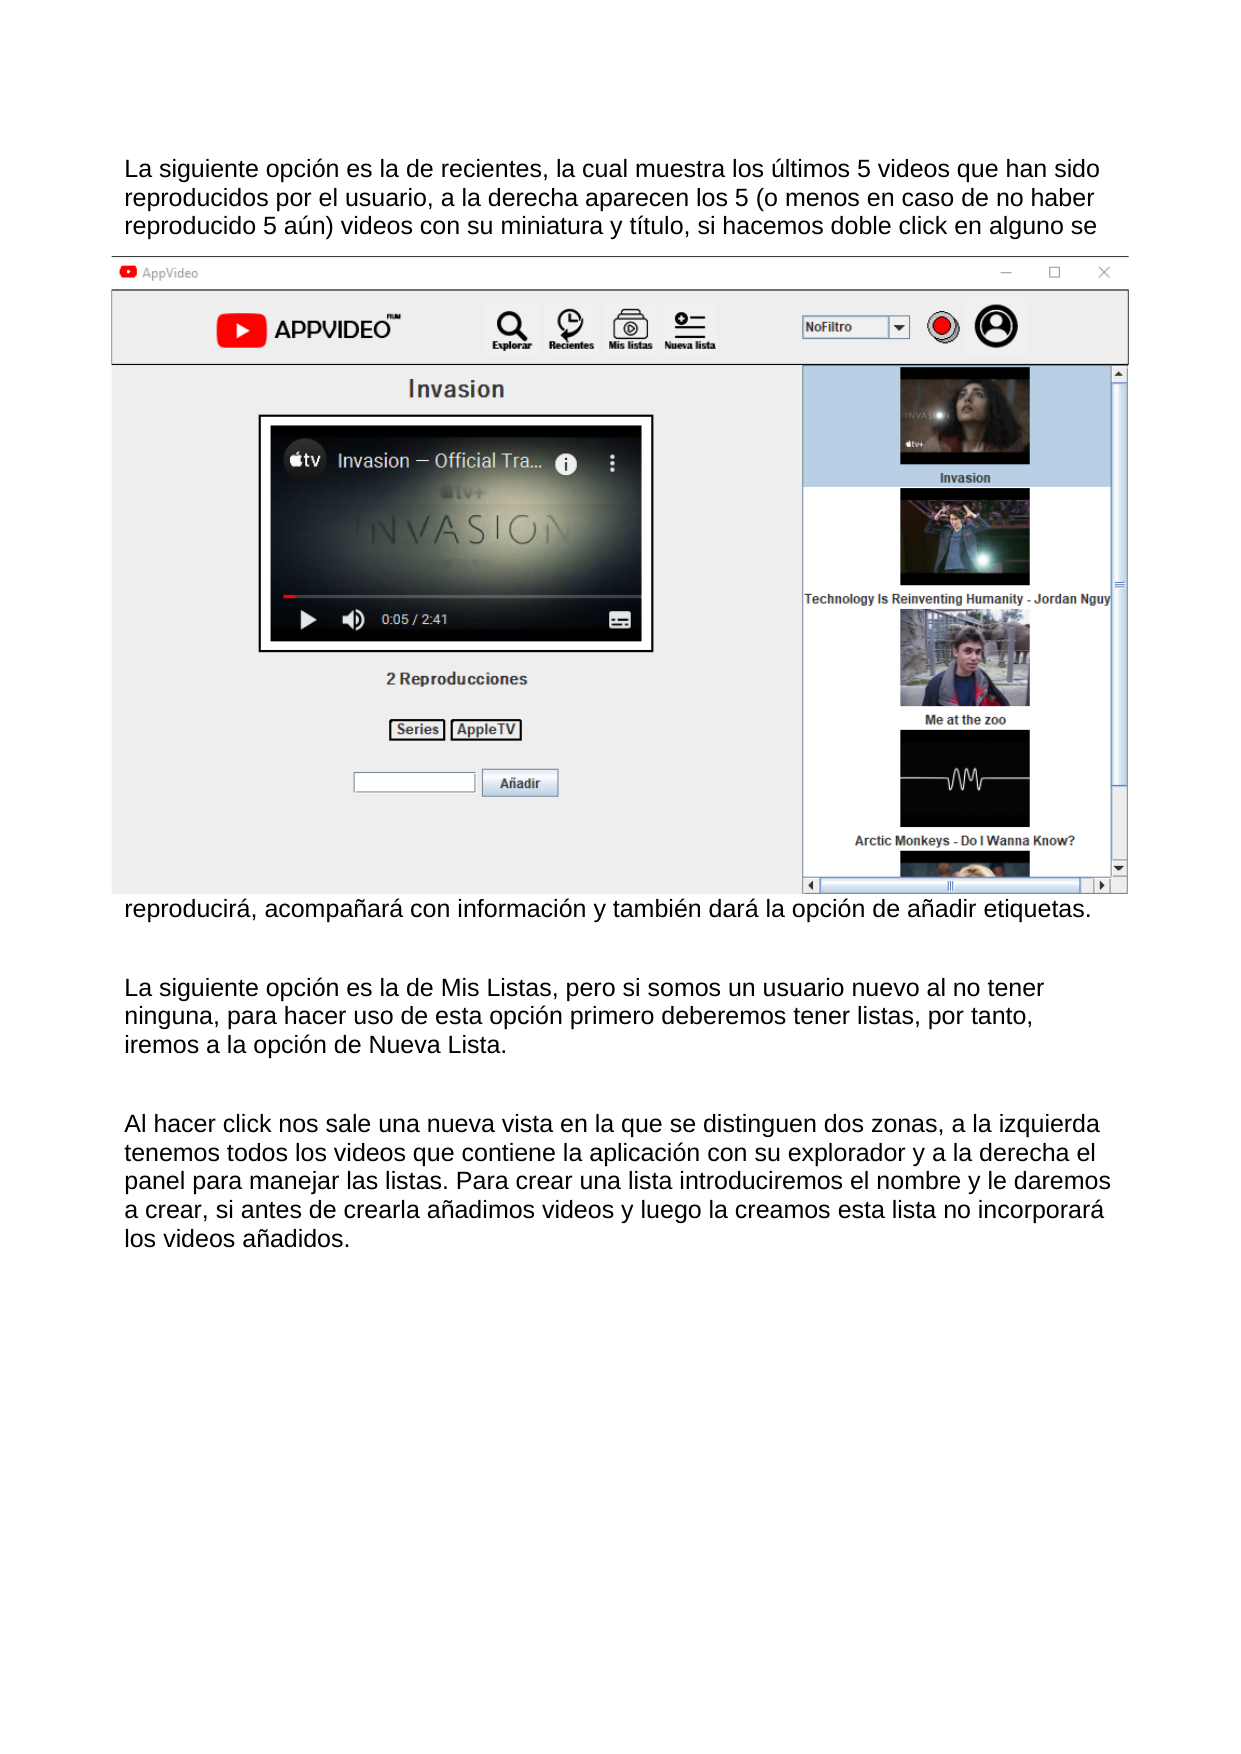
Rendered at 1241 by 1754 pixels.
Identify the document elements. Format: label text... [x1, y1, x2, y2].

text Al hacer click nos sale una nueva vista en la que se distinguen dos zonas, a la izquierda tenemos todos los videos que contiene la aplicación con su explorador y a la derecha el panel para manejar las listas. Para crear una lista introduciremos el nombre y le daremos a crear, si antes de crearla añadimos videos y luego la creamos esta lista no incorporará los videos añadidos. [124, 1109, 1116, 1252]
text La siguiente opción es la de Mis Listas, pero si somos un usuario nuevo al no tener ninguna, para hacer uso de esta opción primero deberemos tener listas, por tanto, iremos a la opción de Nueva Lista. [124, 972, 1116, 1059]
text reproducirá, acompañará con información y también dará la opción de añadir etiquetas. [124, 894, 1116, 922]
text La siguiente opción es la de recientes, la cual muestra los últimos 5 videos que han sido reproducidos por el usuario, a la derecha aparecen los 5 (o menos en caso de no haber reproducido 5 aún) videos con su miniatura y título, si hacemos doble click en alguno se [124, 154, 1116, 256]
